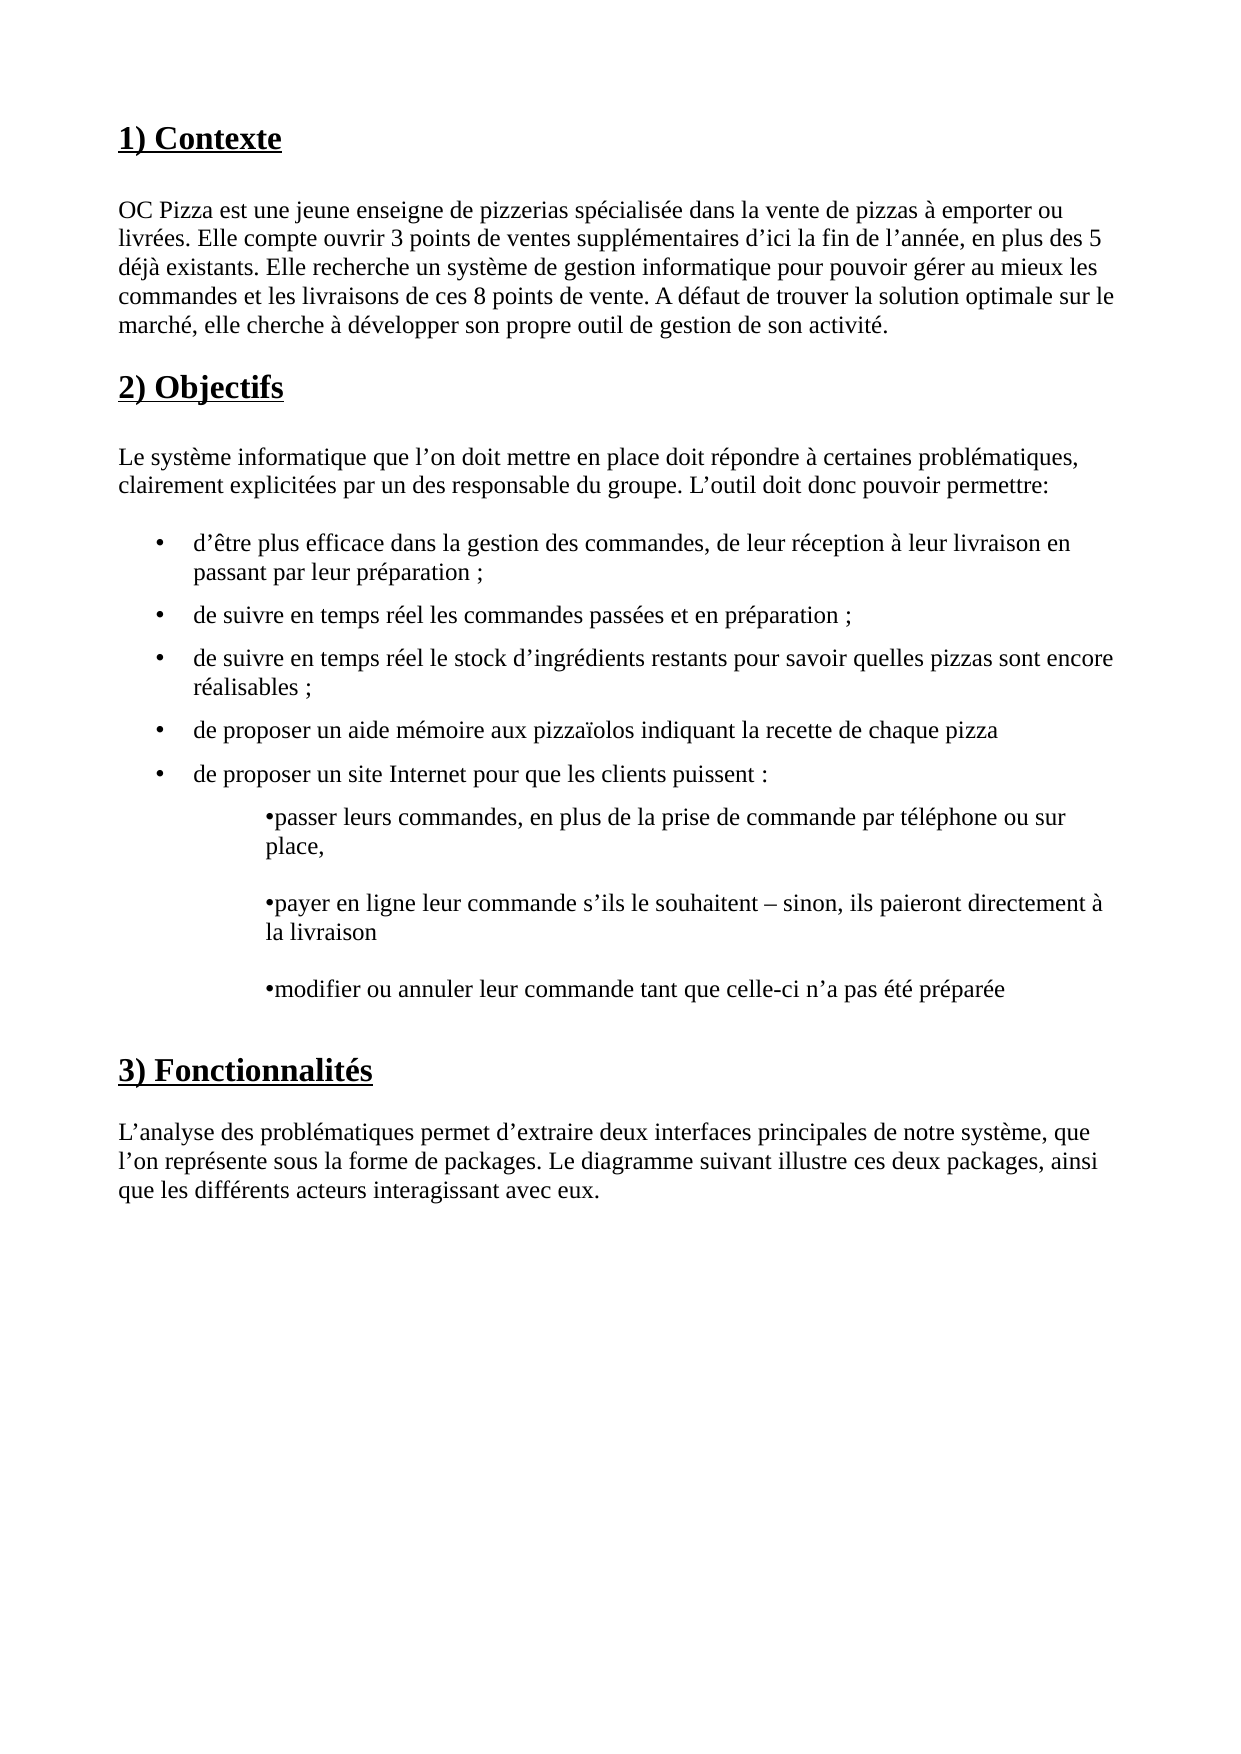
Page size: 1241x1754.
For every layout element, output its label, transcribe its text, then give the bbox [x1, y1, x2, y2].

text Le système informatique que l’on doit mettre en place doit répondre à certaines problématiques, clairement explicitées par un des responsable du groupe. L’outil doit donc pouvoir permettre: [118, 442, 1122, 499]
list de proposer un aide mémoire aux pizzaïolos indiquant la recette de chaque pizza [156, 715, 1122, 744]
text 2) Objectifs [118, 367, 1122, 406]
text OC Pizza est une jeune enseigne de pizzerias spécialisée dans la vente de pizzas à emporter ou livrées. Elle compte ouvrir 3 points de ventes supplémentaires d’ici la fin de l’année, en plus des 5 déjà existants. Elle recherche un système de gestion informatique pour pouvoir gérer au mieux les commandes et les livraisons de ces 8 points de vente. A défaut de trouver la solution optimale sur le marché, elle cherche à développer son propre outil de gestion de son activité. [118, 195, 1122, 338]
list passer leurs commandes, en plus de la prise de commande par téléphone ou sur place, [118, 802, 1122, 859]
list modifier ou annuler leur commande tant que celle-ci n’a pas été préparée [118, 974, 1122, 1003]
text L’analyse des problématiques permet d’extraire deux interfaces principales de notre système, que l’on représente sous la forme de packages. Le diagramme suivant illustre ces deux packages, ainsi que les différents acteurs interagissant avec eux. [118, 1117, 1122, 1204]
list de suivre en temps réel le stock d’ingrédients restants pour savoir quelles pizzas sont encore réalisables ; [156, 643, 1122, 701]
list de proposer un site Internet pour que les clients puissent : [156, 759, 1122, 787]
list de suivre en temps réel les commandes passées et en préparation ; [156, 600, 1122, 629]
text 3) Fonctionnalités [118, 1050, 1122, 1089]
list d’être plus efficace dans la gestion des commandes, de leur réception à leur livraison en passant par leur préparation ; [156, 528, 1122, 585]
text 1) Contexte [118, 118, 1122, 156]
list payer en ligne leur commande s’ils le souhaitent – sinon, ils paieront directement à la livraison [118, 888, 1122, 946]
